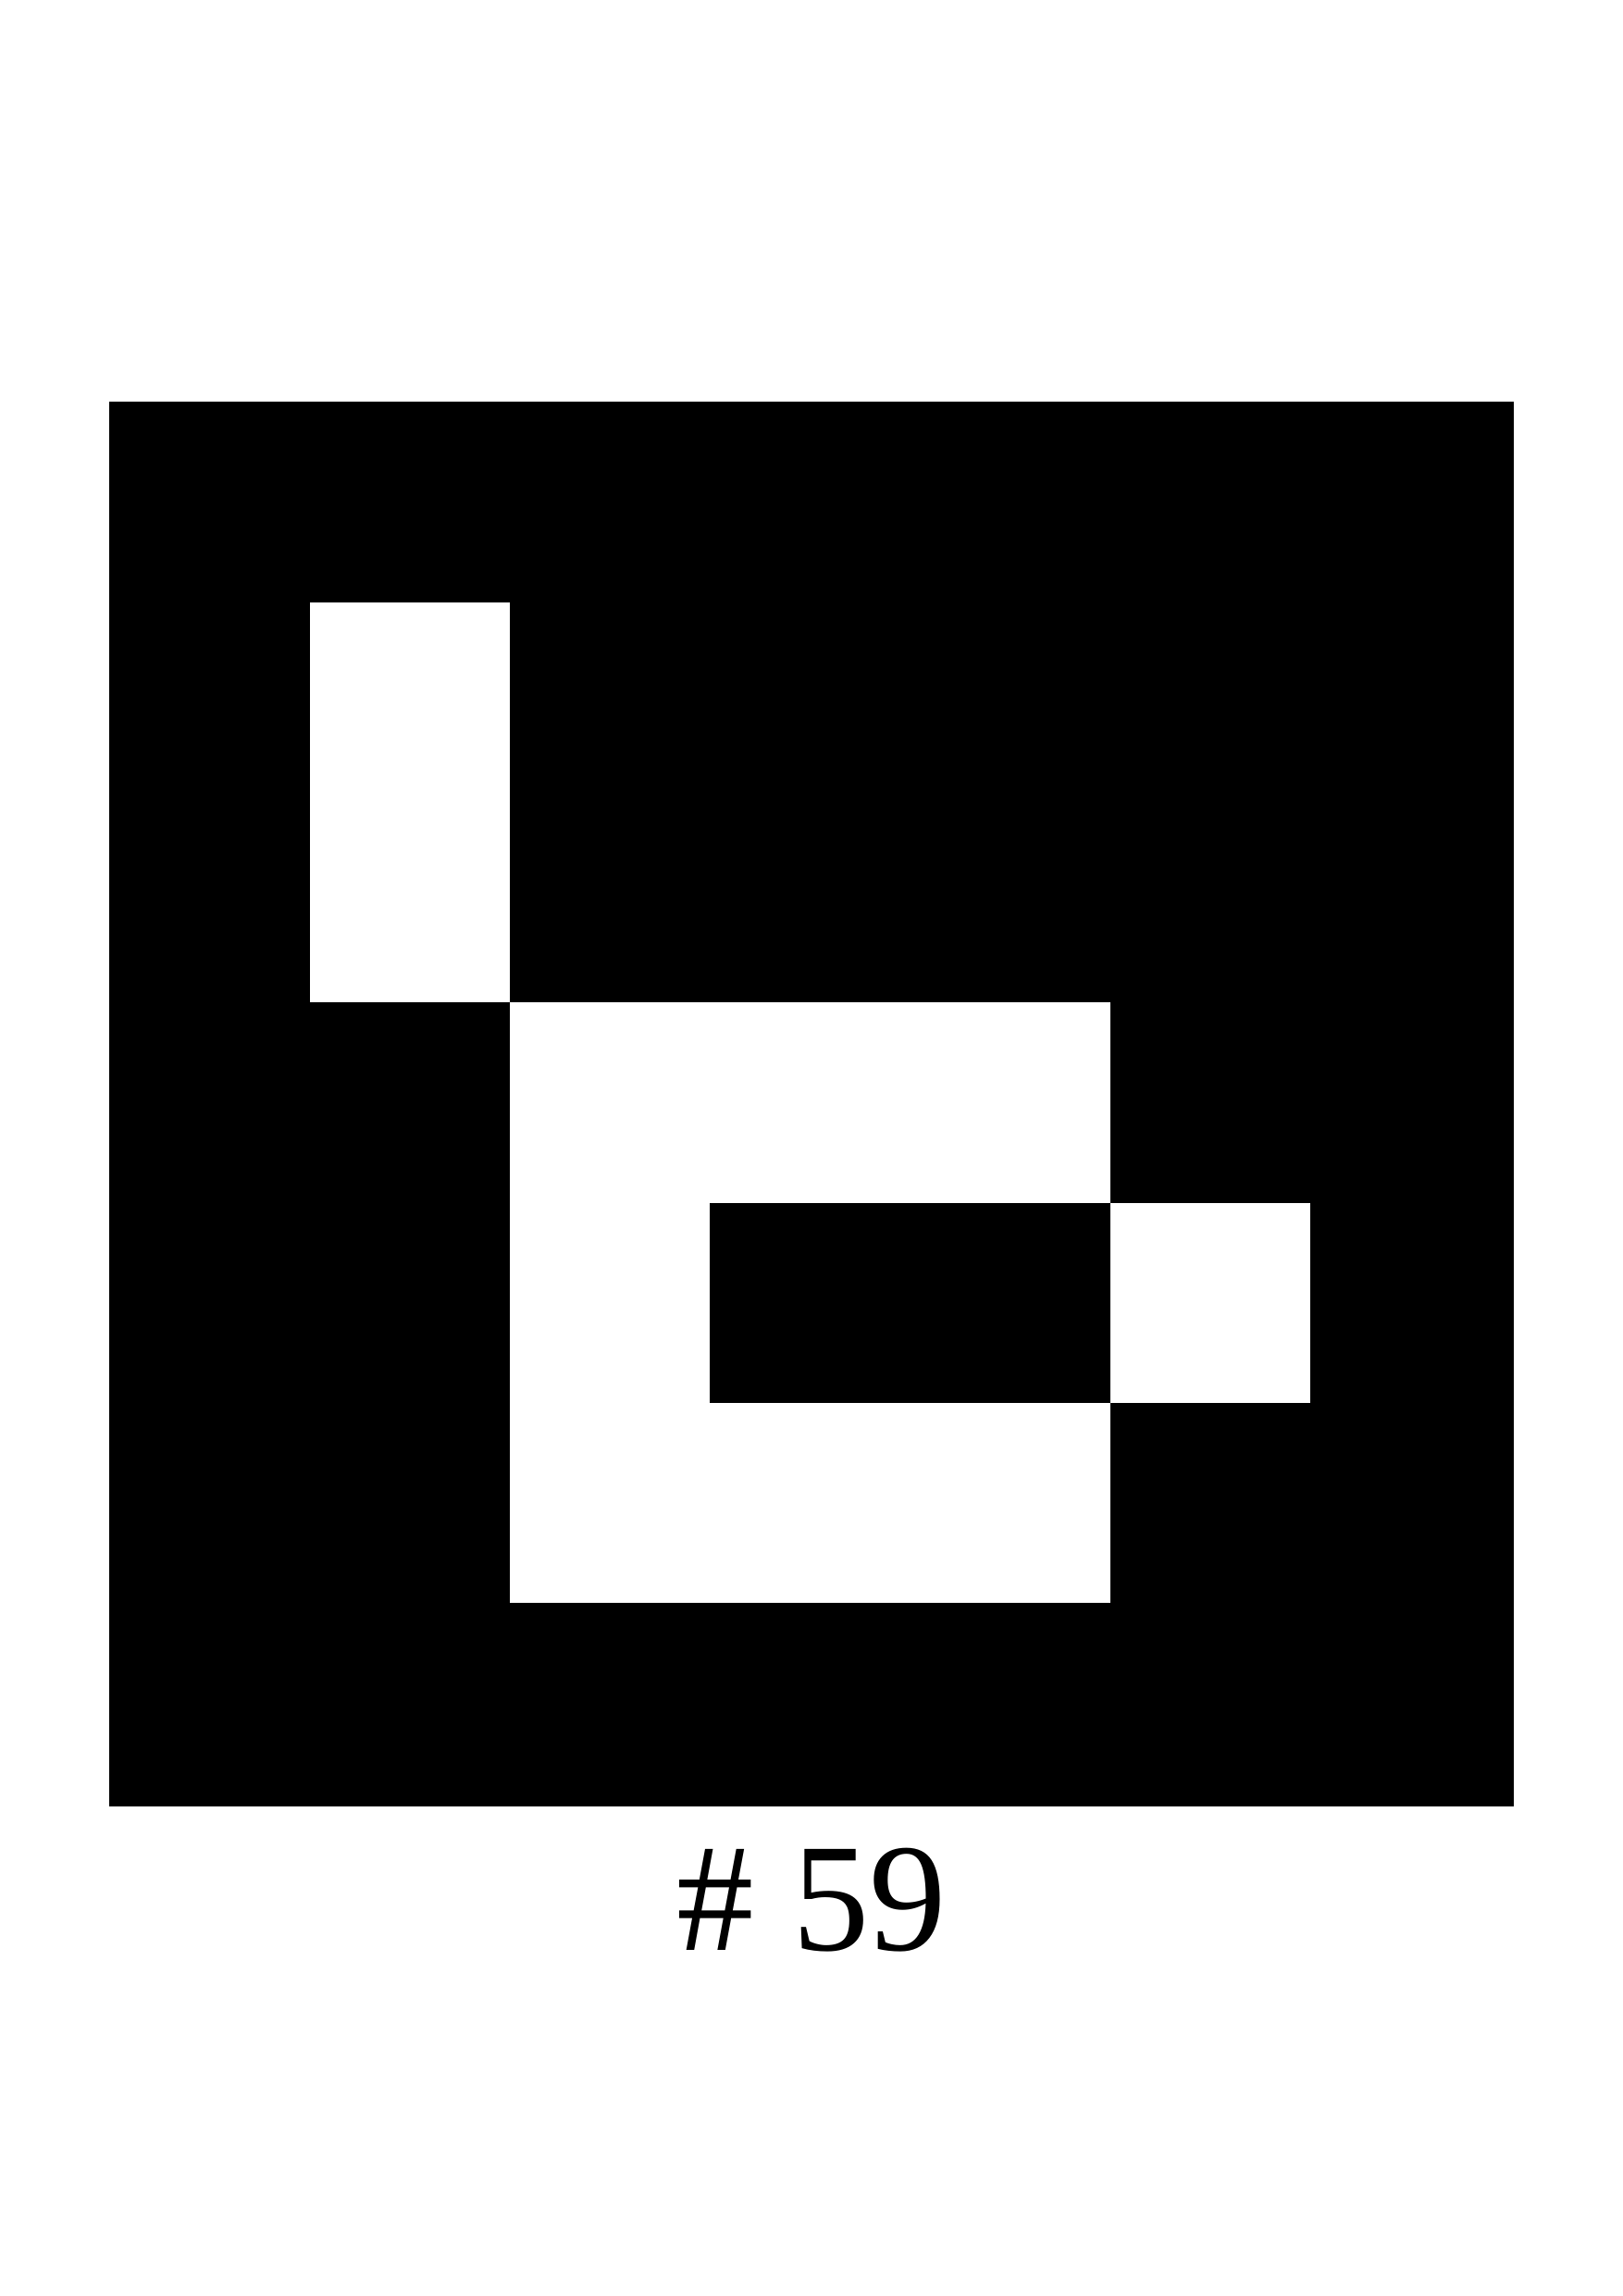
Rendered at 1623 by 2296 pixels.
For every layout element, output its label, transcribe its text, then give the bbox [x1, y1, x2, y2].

picture [109, 402, 1514, 1806]
text # 59 [109, 1806, 1514, 1984]
